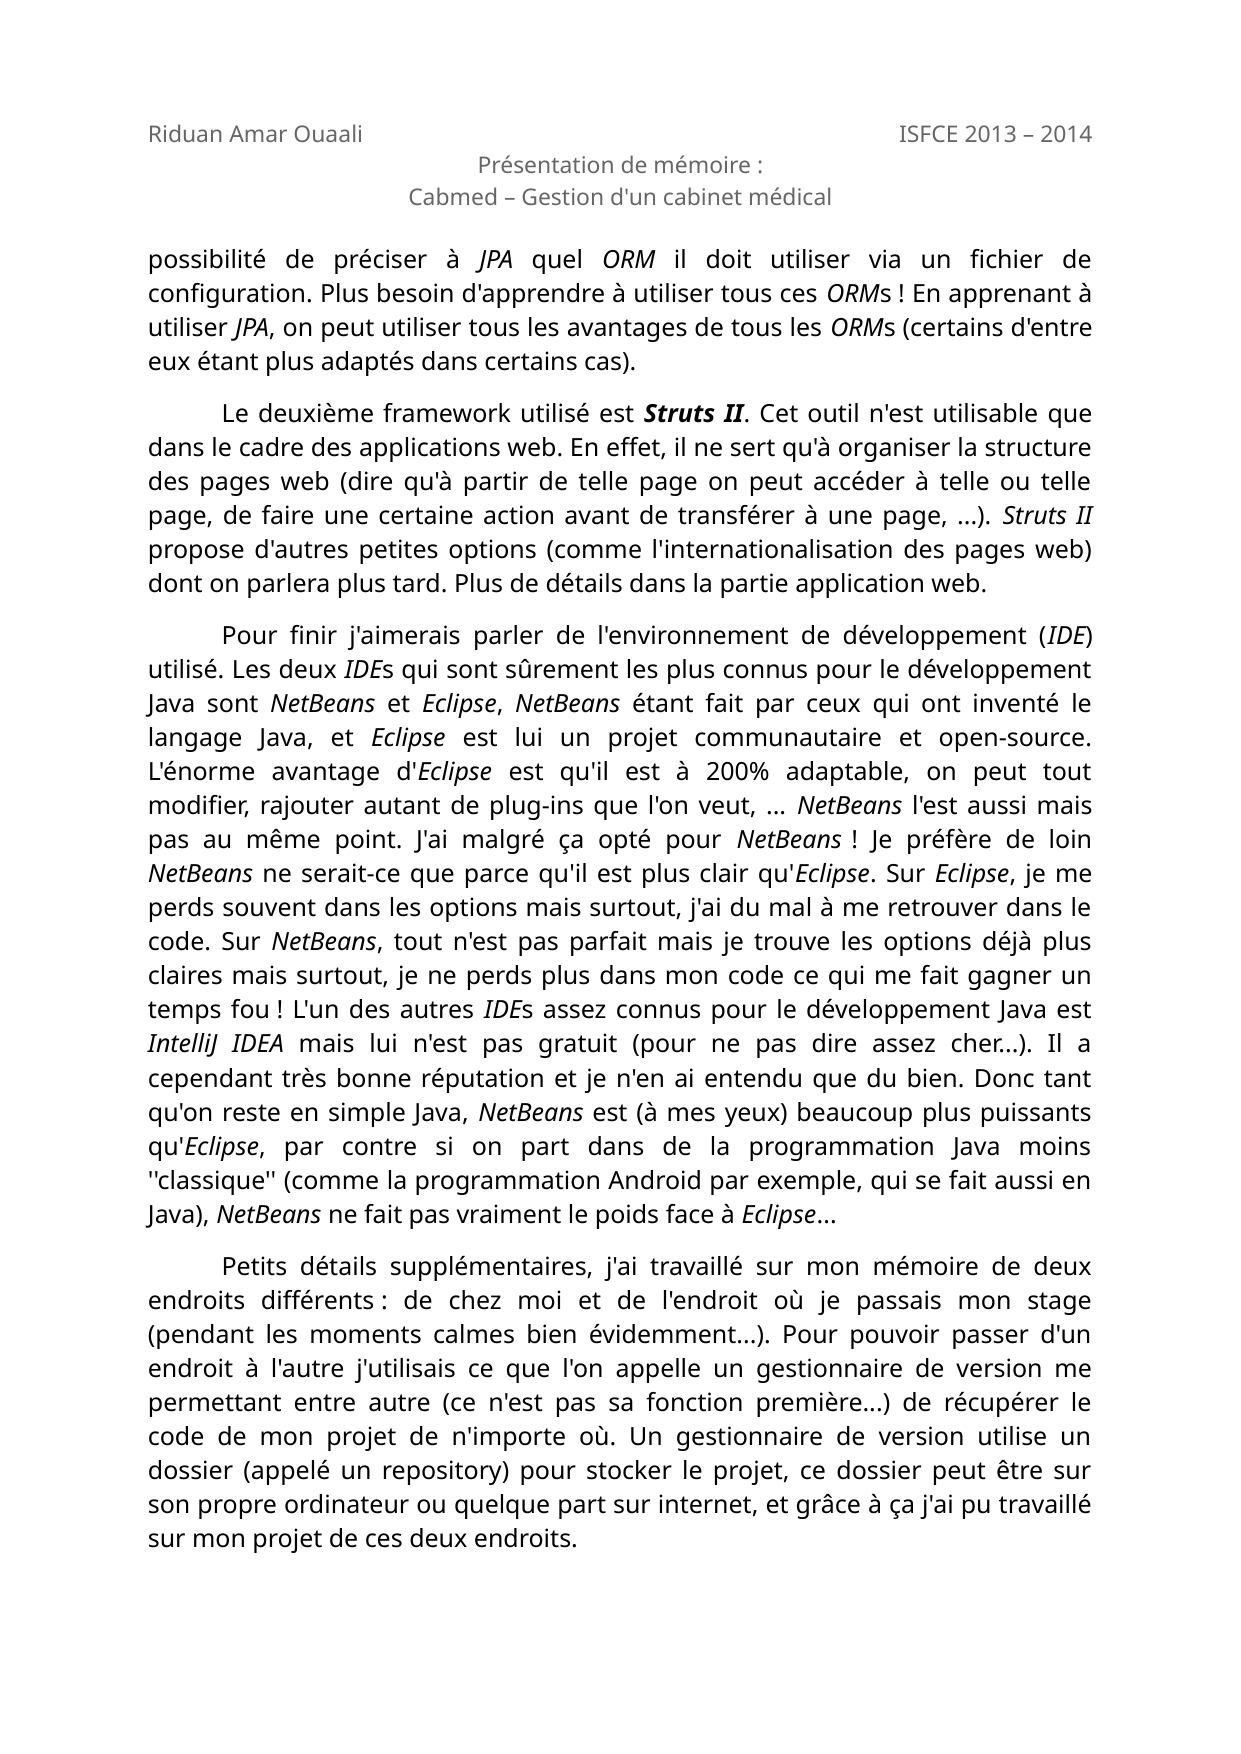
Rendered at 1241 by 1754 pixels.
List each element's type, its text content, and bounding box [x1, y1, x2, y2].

text Pour finir j'aimerais parler de l'environnement de développement (IDE) utilisé. Les deux IDEs qui sont sûrement les plus connus pour le développement Java sont NetBeans et Eclipse, NetBeans étant fait par ceux qui ont inventé le langage Java, et Eclipse est lui un projet communautaire et open-source. L'énorme avantage d'Eclipse est qu'il est à 200% adaptable, on peut tout modifier, rajouter autant de plug-ins que l'on veut, ... NetBeans l'est aussi mais pas au même point. J'ai malgré ça opté pour NetBeans ! Je préfère de loin NetBeans ne serait-ce que parce qu'il est plus clair qu'Eclipse. Sur Eclipse, je me perds souvent dans les options mais surtout, j'ai du mal à me retrouver dans le code. Sur NetBeans, tout n'est pas parfait mais je trouve les options déjà plus claires mais surtout, je ne perds plus dans mon code ce qui me fait gagner un temps fou ! L'un des autres IDEs assez connus pour le développement Java est IntelliJ IDEA mais lui n'est pas gratuit (pour ne pas dire assez cher...). Il a cependant très bonne réputation et je n'en ai entendu que du bien. Donc tant qu'on reste en simple Java, NetBeans est (à mes yeux) beaucoup plus puissants qu'Eclipse, par contre si on part dans de la programmation Java moins ''classique'' (comme la programmation Android par exemple, qui se fait aussi en Java), NetBeans ne fait pas vraiment le poids face à Eclipse... [148, 617, 1093, 1231]
text Le deuxième framework utilisé est Struts II. Cet outil n'est utilisable que dans le cadre des applications web. En effet, il ne sert qu'à organiser la structure des pages web (dire qu'à partir de telle page on peut accéder à telle ou telle page, de faire une certaine action avant de transférer à une page, ...). Struts II propose d'autres petites options (comme l'internationalisation des pages web) dont on parlera plus tard. Plus de détails dans la partie application web. [148, 395, 1093, 600]
text Petits détails supplémentaires, j'ai travaillé sur mon mémoire de deux endroits différents : de chez moi et de l'endroit où je passais mon stage (pendant les moments calmes bien évidemment...). Pour pouvoir passer d'un endroit à l'autre j'utilisais ce que l'on appelle un gestionnaire de version me permettant entre autre (ce n'est pas sa fonction première...) de récupérer le code de mon projet de n'importe où. Un gestionnaire de version utilise un dossier (appelé un repository) pour stocker le projet, ce dossier peut être sur son propre ordinateur ou quelque part sur internet, et grâce à ça j'ai pu travaillé sur mon projet de ces deux endroits. [148, 1248, 1093, 1555]
text possibilité de préciser à JPA quel ORM il doit utiliser via un fichier de configuration. Plus besoin d'apprendre à utiliser tous ces ORMs ! En apprenant à utiliser JPA, on peut utiliser tous les avantages de tous les ORMs (certains d'entre eux étant plus adaptés dans certains cas). [148, 241, 1093, 378]
